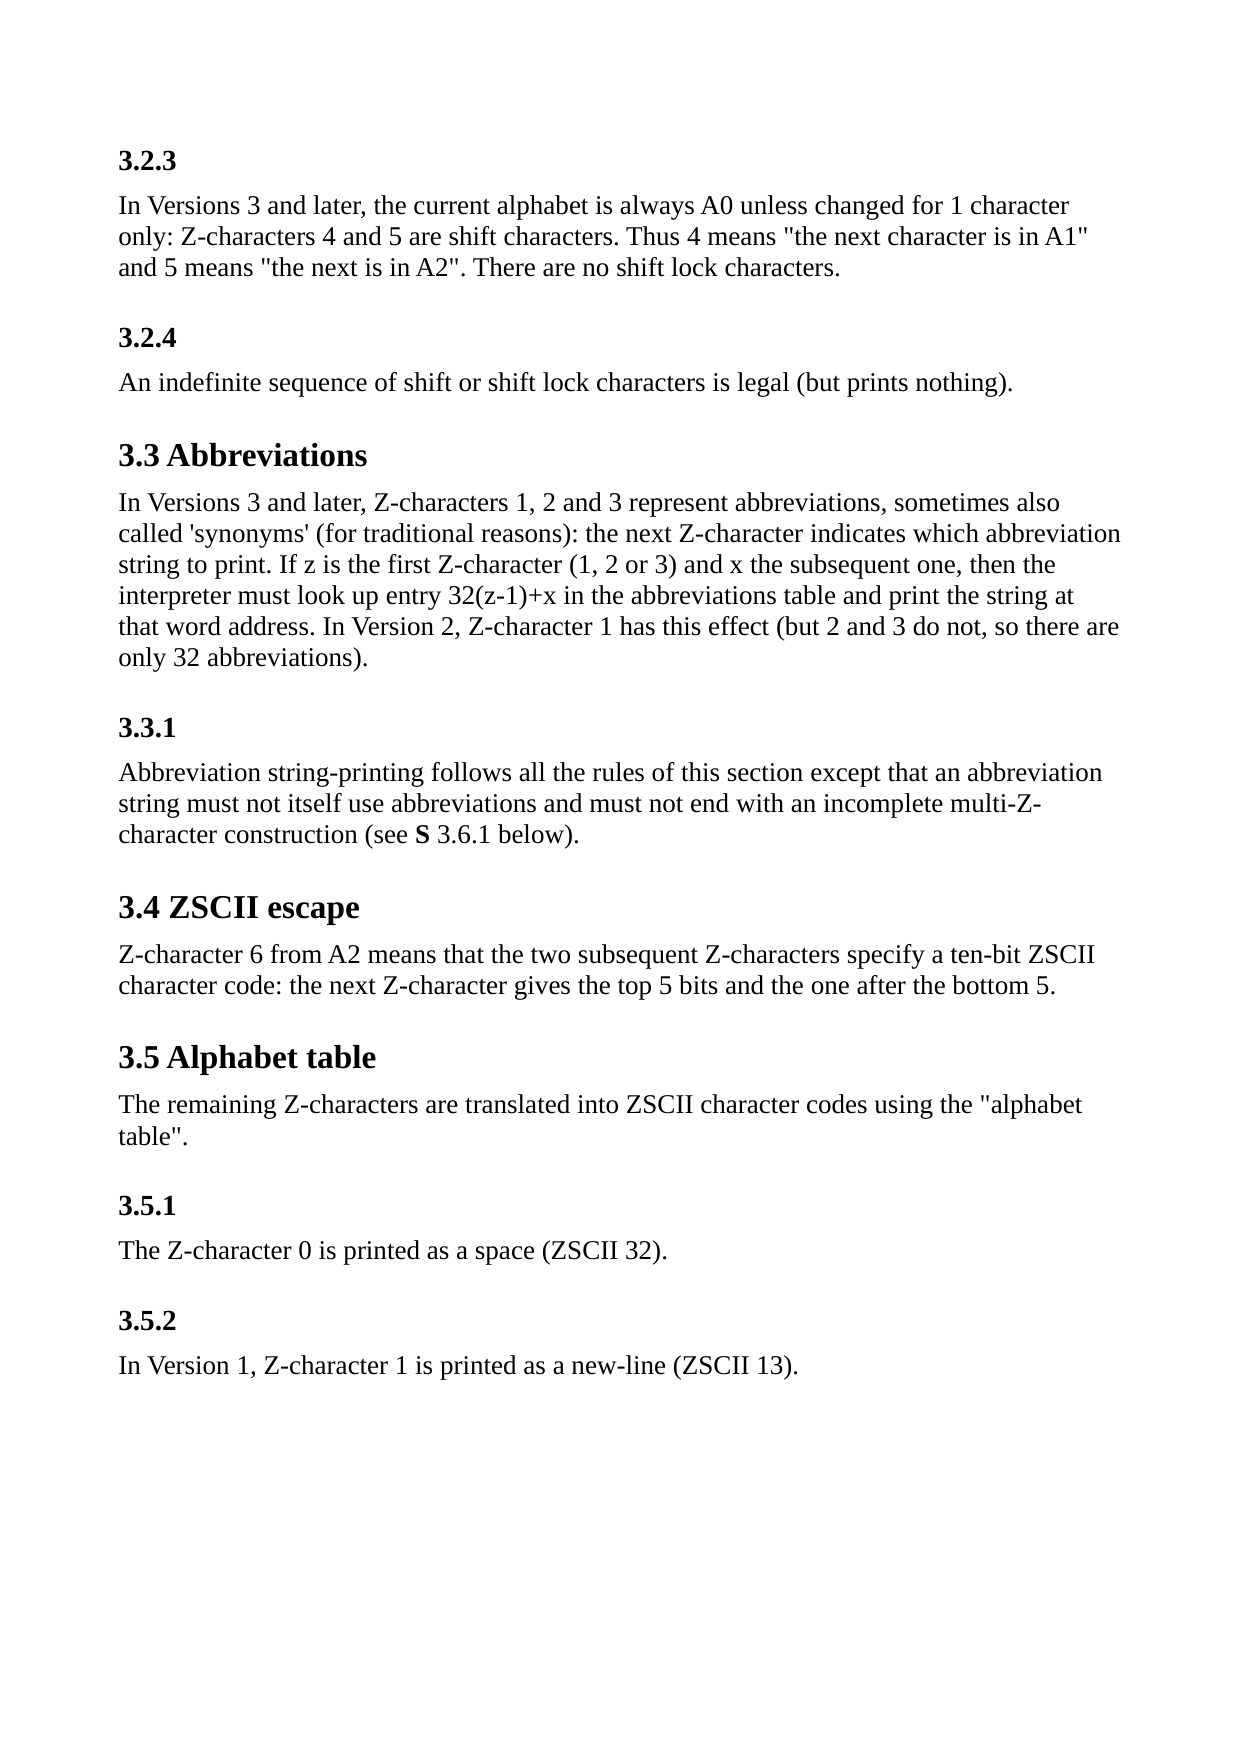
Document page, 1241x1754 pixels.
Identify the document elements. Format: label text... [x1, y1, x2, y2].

subtitle 3.2.3 [118, 143, 1122, 177]
subtitle 3.3.1 [118, 710, 1122, 743]
text An indefinite sequence of shift or shift lock characters is legal (but prints nothing). [118, 366, 1122, 397]
subtitle 3.2.4 [118, 320, 1122, 354]
text Z-character 6 from A2 means that the two subsequent Z-characters specify a ten-bit ZSCII character code: the next Z-character gives the top 5 bits and the one after the bottom 5. [118, 938, 1122, 1000]
subtitle 3.5 Alphabet table [118, 1038, 1122, 1076]
subtitle 3.5.1 [118, 1188, 1122, 1222]
subtitle 3.3 Abbreviations [118, 435, 1122, 473]
text The remaining Z-characters are translated into ZSCII character codes using the "alphabet table". [118, 1088, 1122, 1151]
subtitle 3.5.2 [118, 1303, 1122, 1336]
text In Versions 3 and later, Z-characters 1, 2 and 3 represent abbreviations, sometimes also called 'synonyms' (for traditional reasons): the next Z-character indicates which abbreviation string to print. If z is the first Z-character (1, 2 or 3) and x the subsequent one, then the interpreter must look up entry 32(z-1)+x in the abbreviations table and print the string at that word address. In Version 2, Z-character 1 has this effect (but 2 and 3 do not, so there are only 32 abbreviations). [118, 486, 1122, 672]
text In Versions 3 and later, the current alphabet is always A0 unless changed for 1 character only: Z-characters 4 and 5 are shift characters. Thus 4 means "the next character is in A1" and 5 means "the next is in A2". There are no shift lock characters. [118, 189, 1122, 283]
subtitle 3.4 ZSCII escape [118, 887, 1122, 925]
text Abbreviation string-printing follows all the rules of this section except that an abbreviation string must not itself use abbreviations and must not end with an incomplete multi-Z-character construction (see S 3.6.1 below). [118, 756, 1122, 849]
text The Z-character 0 is printed as a space (ZSCII 32). [118, 1234, 1122, 1265]
text In Version 1, Z-character 1 is printed as a new-line (ZSCII 13). [118, 1349, 1122, 1380]
